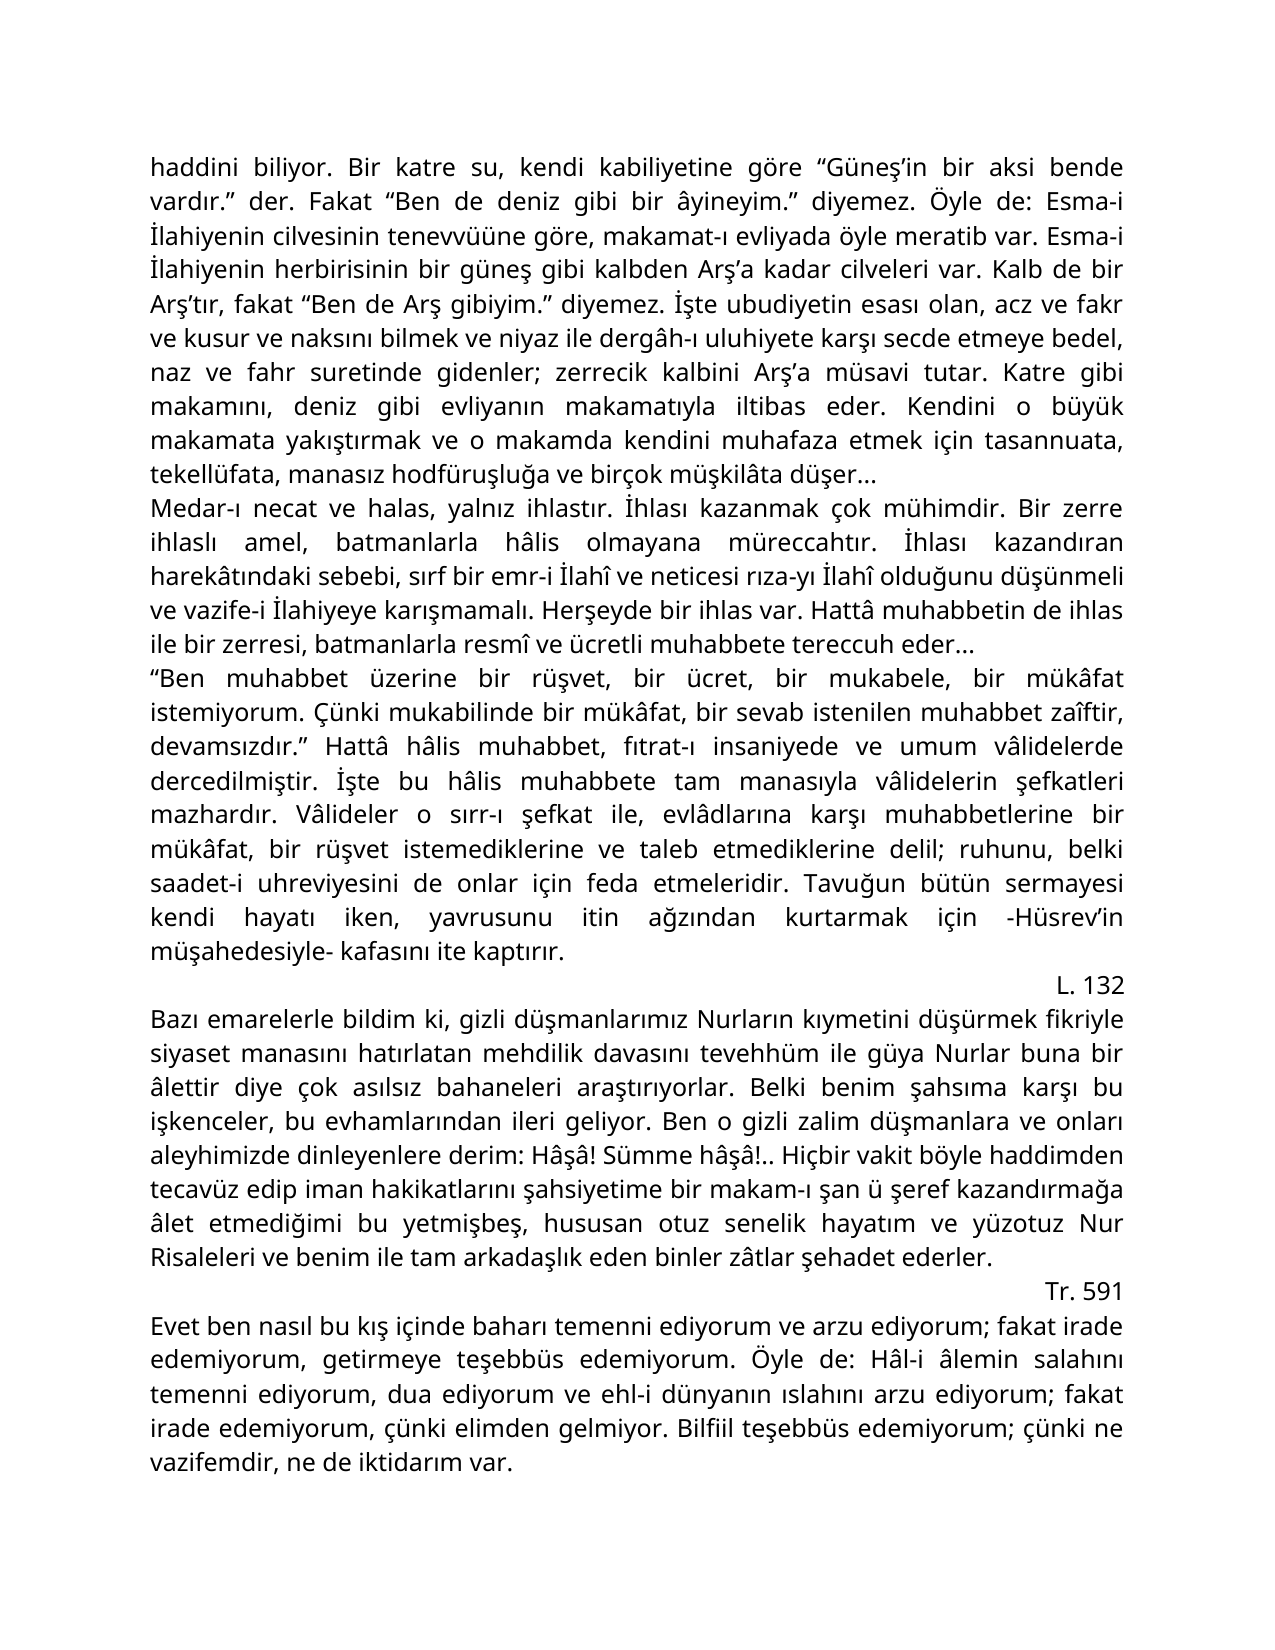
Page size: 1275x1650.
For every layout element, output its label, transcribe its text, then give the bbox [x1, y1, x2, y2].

text Bazı emarelerle bildim ki, gizli düşmanlarımız Nurların kıymetini düşürmek fikriyle siyaset manasını hatırlatan mehdilik davasını tevehhüm ile güya Nurlar buna bir âlettir diye çok asılsız bahaneleri araştırıyorlar. Belki benim şahsıma karşı bu işkenceler, bu evhamlarından ileri geliyor. Ben o gizli zalim düşmanlara ve onları aleyhimizde dinleyenlere derim: Hâşâ! Sümme hâşâ!.. Hiçbir vakit böyle haddimden tecavüz edip iman hakikatlarını şahsiyetime bir makam-ı şan ü şeref kazandırmağa âlet etmediğimi bu yetmişbeş, hususan otuz senelik hayatım ve yüzotuz Nur Risaleleri ve benim ile tam arkadaşlık eden binler zâtlar şehadet ederler. [150, 1002, 1125, 1274]
text L. 132 [150, 967, 1125, 1002]
text Evet ben nasıl bu kış içinde baharı temenni ediyorum ve arzu ediyorum; fakat irade edemiyorum, getirmeye teşebbüs edemiyorum. Öyle de: Hâl-i âlemin salahını temenni ediyorum, dua ediyorum ve ehl-i dünyanın ıslahını arzu ediyorum; fakat irade edemiyorum, çünki elimden gelmiyor. Bilfiil teşebbüs edemiyorum; çünki ne vazifemdir, ne de iktidarım var. [150, 1308, 1125, 1478]
text haddini biliyor. Bir katre su, kendi kabiliyetine göre “Güneş’in bir aksi bende vardır.” der. Fakat “Ben de deniz gibi bir âyineyim.” diyemez. Öyle de: Esma-i İlahiyenin cilvesinin tenevvüüne göre, makamat-ı evliyada öyle meratib var. Esma-i İlahiyenin herbirisinin bir güneş gibi kalbden Arş’a kadar cilveleri var. Kalb de bir Arş’tır, fakat “Ben de Arş gibiyim.” diyemez. İşte ubudiyetin esası olan, acz ve fakr ve kusur ve naksını bilmek ve niyaz ile dergâh-ı uluhiyete karşı secde etmeye bedel, naz ve fahr suretinde gidenler; zerrecik kalbini Arş’a müsavi tutar. Katre gibi makamını, deniz gibi evliyanın makamatıyla iltibas eder. Kendini o büyük makamata yakıştırmak ve o makamda kendini muhafaza etmek için tasannuata, tekellüfata, manasız hodfüruşluğa ve birçok müşkilâta düşer... [150, 150, 1125, 491]
text “Ben muhabbet üzerine bir rüşvet, bir ücret, bir mukabele, bir mükâfat istemiyorum. Çünki mukabilinde bir mükâfat, bir sevab istenilen muhabbet zaîftir, devamsızdır.” Hattâ hâlis muhabbet, fıtrat-ı insaniyede ve umum vâlidelerde dercedilmiştir. İşte bu hâlis muhabbete tam manasıyla vâlidelerin şefkatleri mazhardır. Vâlideler o sırr-ı şefkat ile, evlâdlarına karşı muhabbetlerine bir mükâfat, bir rüşvet istemediklerine ve taleb etmediklerine delil; ruhunu, belki saadet-i uhreviyesini de onlar için feda etmeleridir. Tavuğun bütün sermayesi kendi hayatı iken, yavrusunu itin ağzından kurtarmak için -Hüsrev’in müşahedesiyle- kafasını ite kaptırır. [150, 661, 1125, 967]
text Medar-ı necat ve halas, yalnız ihlastır. İhlası kazanmak çok mühimdir. Bir zerre ihlaslı amel, batmanlarla hâlis olmayana müreccahtır. İhlası kazandıran harekâtındaki sebebi, sırf bir emr-i İlahî ve neticesi rıza-yı İlahî olduğunu düşünmeli ve vazife-i İlahiyeye karışmamalı. Herşeyde bir ihlas var. Hattâ muhabbetin de ihlas ile bir zerresi, batmanlarla resmî ve ücretli muhabbete tereccuh eder... [150, 491, 1125, 661]
text Tr. 591 [150, 1274, 1125, 1308]
